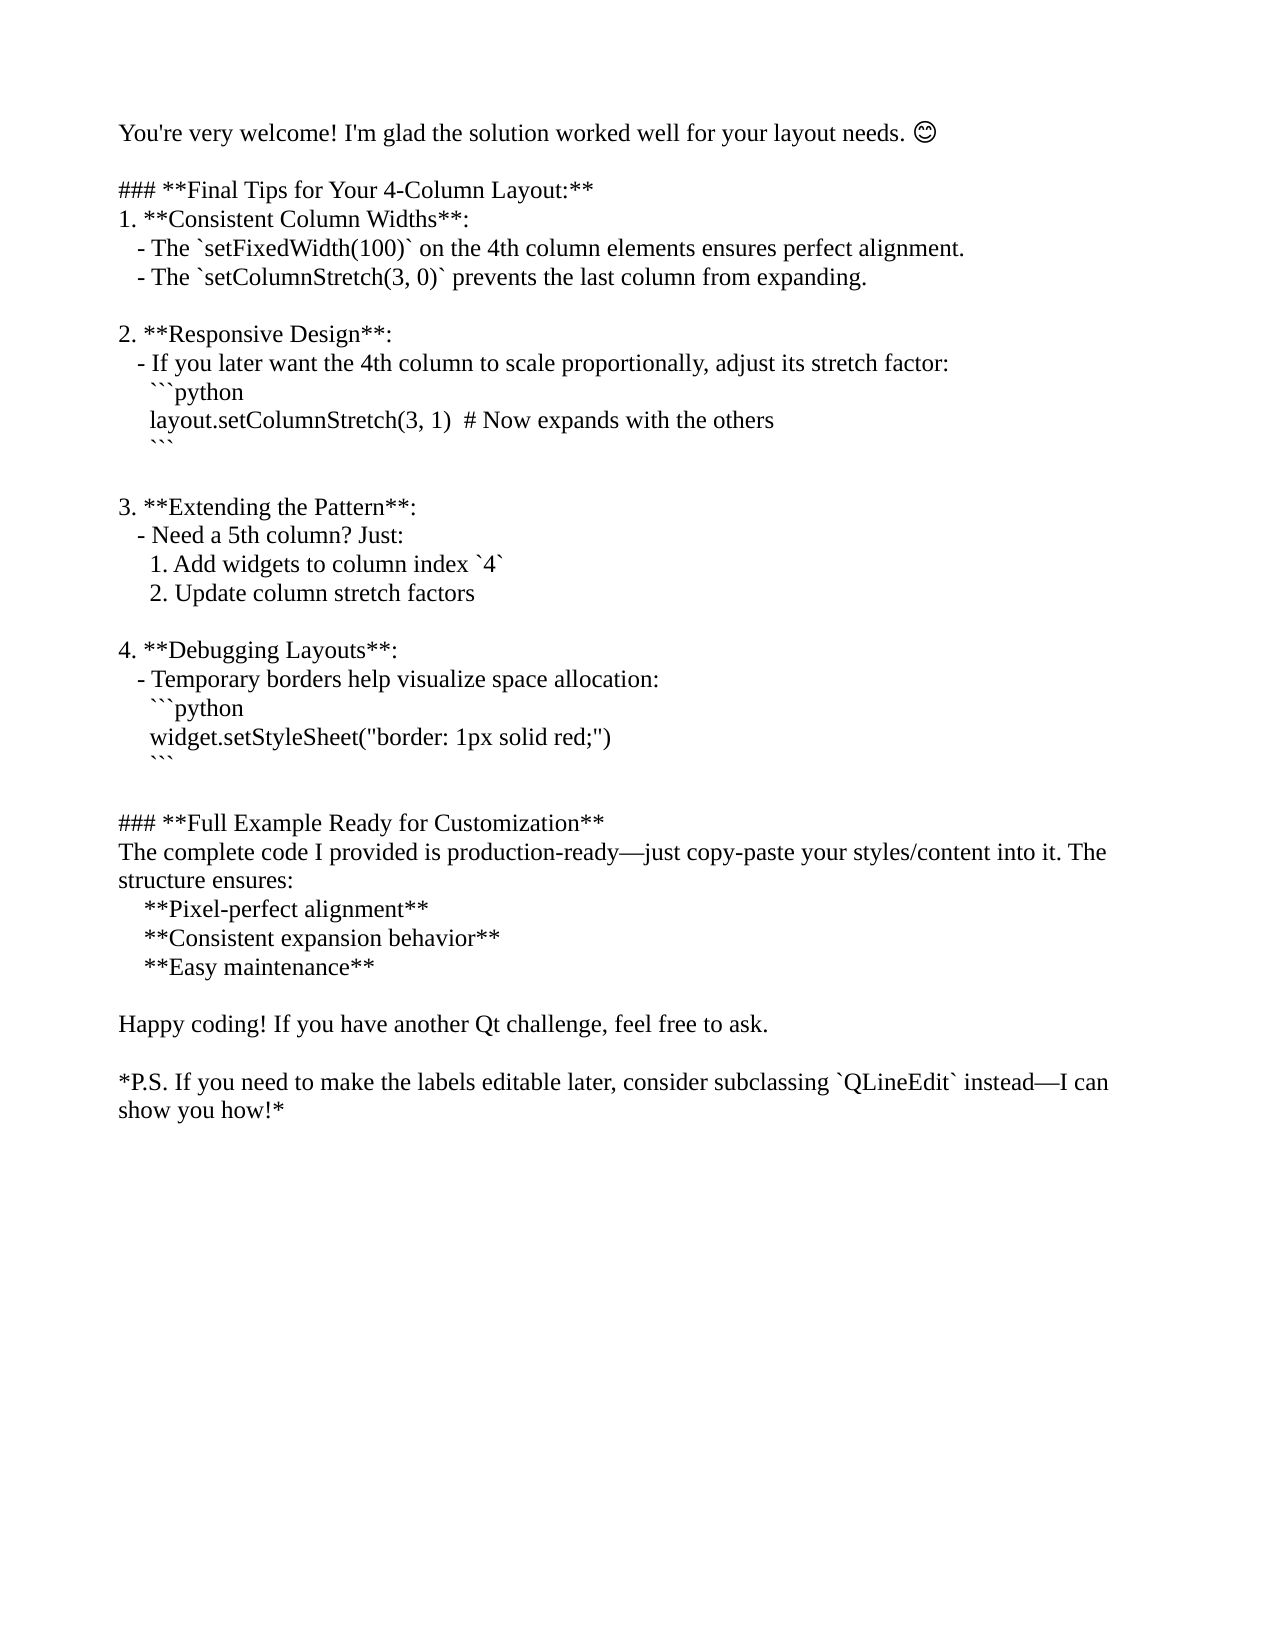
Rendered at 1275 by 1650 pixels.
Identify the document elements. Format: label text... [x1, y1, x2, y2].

text ```python [118, 693, 1157, 722]
text - Temporary borders help visualize space allocation: [118, 664, 1157, 693]
text - The `setFixedWidth(100)` on the 4th column elements ensures perfect alignment. [118, 233, 1157, 262]
text ``` [118, 751, 1157, 779]
text The complete code I provided is production-ready—just copy-paste your styles/content into it. The structure ensures: [118, 837, 1157, 894]
text ### **Final Tips for Your 4-Column Layout:** [118, 176, 1157, 204]
text 4. **Debugging Layouts**: [118, 636, 1157, 664]
text 2. Update column stretch factors [118, 578, 1157, 607]
text *P.S. If you need to make the labels editable later, consider subclassing `QLineEdit` instead—I can show you how!* [118, 1067, 1157, 1124]
text 1. **Consistent Column Widths**: [118, 204, 1157, 233]
text ✅ **Pixel-perfect alignment** [118, 894, 1157, 923]
text 1. Add widgets to column index `4` [118, 549, 1157, 578]
text Happy coding! If you have another Qt challenge, feel free to ask. 🚀 [118, 1009, 1157, 1038]
text 3. **Extending the Pattern**: [118, 492, 1157, 521]
text ``` [118, 434, 1157, 463]
text ```python [118, 377, 1157, 406]
text widget.setStyleSheet("border: 1px solid red;") [118, 722, 1157, 751]
text ✅ **Easy maintenance** [118, 952, 1157, 981]
text You're very welcome! I'm glad the solution worked well for your layout needs. 😊 [118, 118, 1157, 147]
text - If you later want the 4th column to scale proportionally, adjust its stretch factor: [118, 348, 1157, 377]
text ### **Full Example Ready for Customization** [118, 808, 1157, 837]
text 2. **Responsive Design**: [118, 319, 1157, 348]
text ✅ **Consistent expansion behavior** [118, 923, 1157, 952]
text - Need a 5th column? Just: [118, 521, 1157, 549]
text layout.setColumnStretch(3, 1) # Now expands with the others [118, 406, 1157, 434]
text - The `setColumnStretch(3, 0)` prevents the last column from expanding. [118, 262, 1157, 291]
